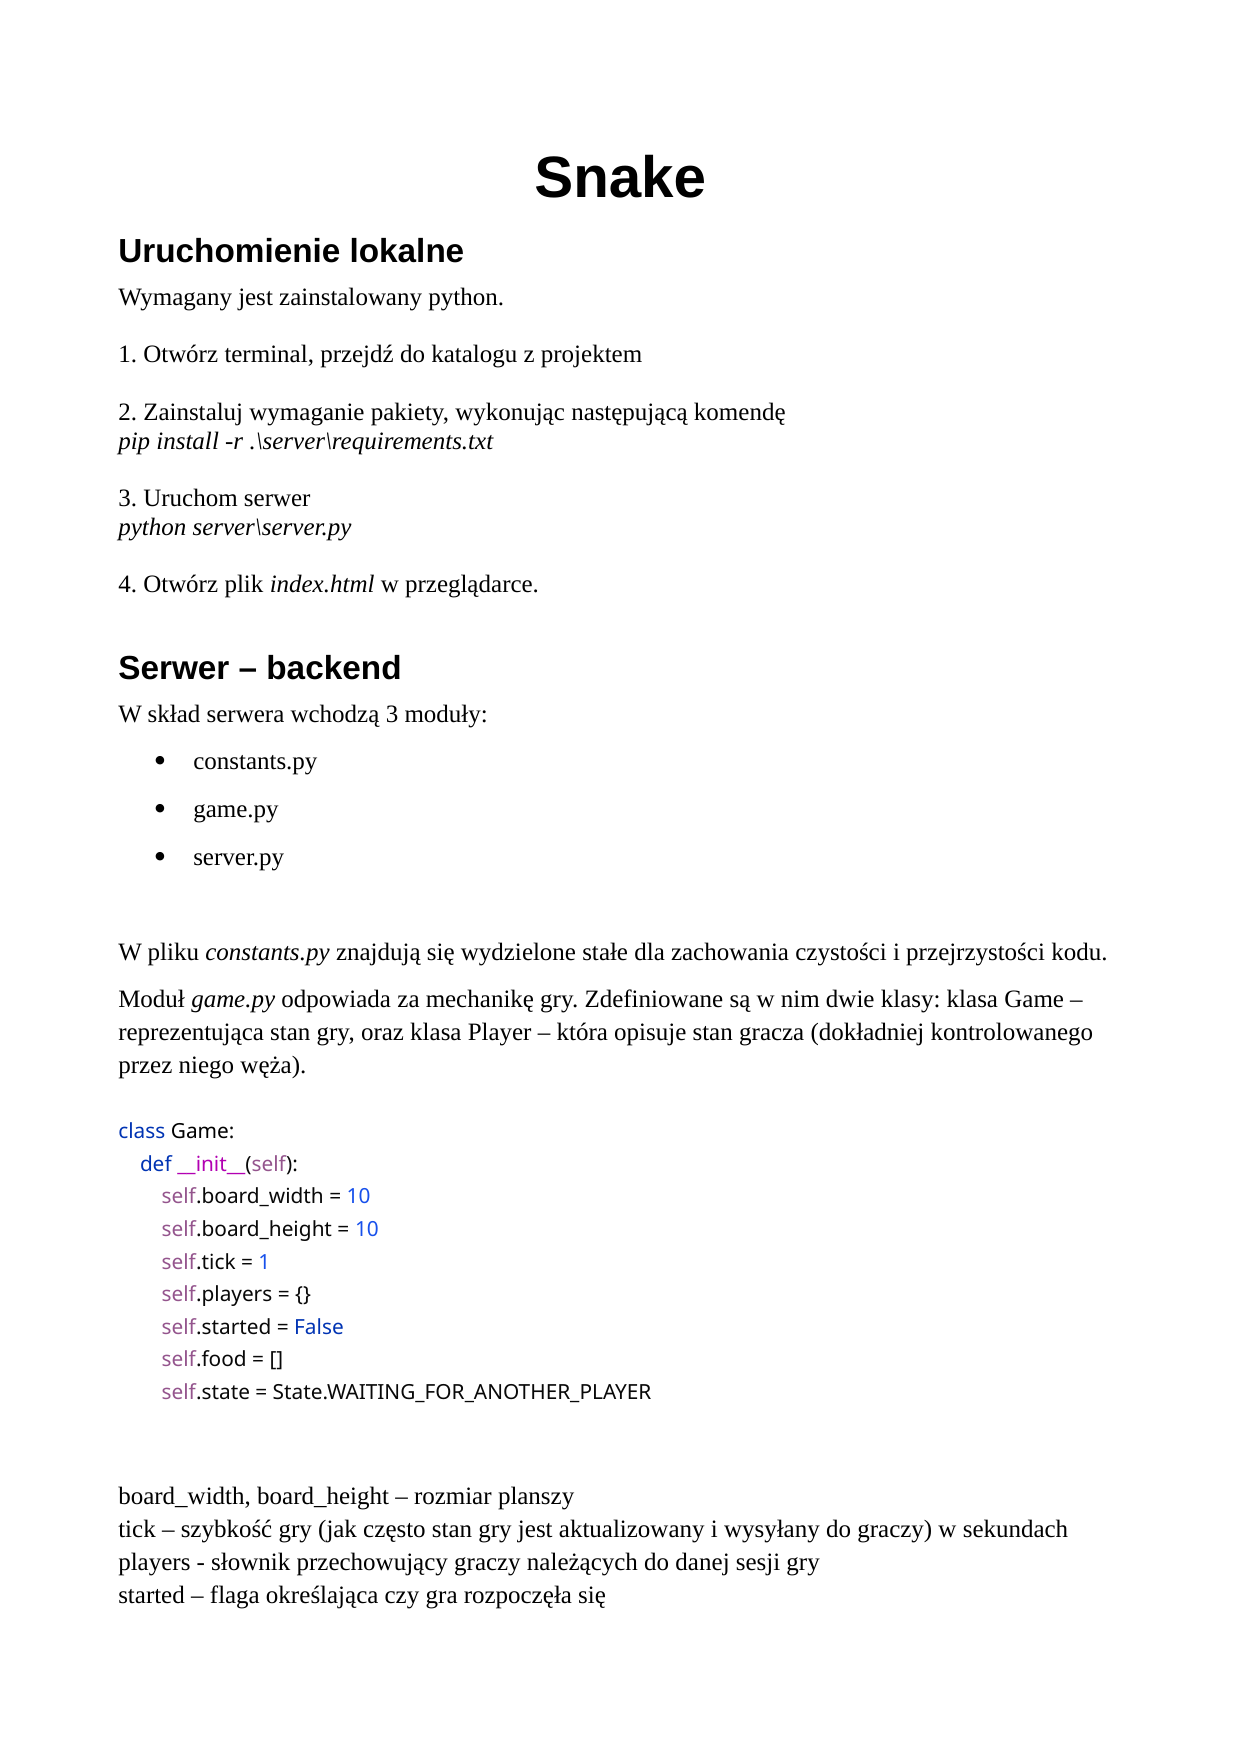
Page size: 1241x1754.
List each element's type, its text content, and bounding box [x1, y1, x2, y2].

text pip install -r .\server\requirements.txt [118, 426, 1122, 454]
text 4. Otwórz plik index.html w przeglądarce. [118, 569, 1122, 598]
text W skład serwera wchodzą 3 moduły: [118, 699, 1122, 727]
list constants.py [156, 746, 1122, 775]
text 3. Uruchom serwer [118, 483, 1122, 512]
subtitle Serwer – backend [118, 648, 1122, 686]
text 2. Zainstaluj wymaganie pakiety, wykonując następującą komendę [118, 397, 1122, 426]
list game.py [156, 794, 1122, 823]
text W pliku constants.py znajdują się wydzielone stałe dla zachowania czystości i przejrzystości kodu. [118, 937, 1122, 966]
text 1. Otwórz terminal, przejdź do katalogu z projektem [118, 339, 1122, 368]
text python server\server.py [118, 512, 1122, 541]
text Wymagany jest zainstalowany python. [118, 282, 1122, 311]
subtitle Uruchomienie lokalne [118, 231, 1122, 269]
text Moduł game.py odpowiada za mechanikę gry. Zdefiniowane są w nim dwie klasy: klasa Game – reprezentująca stan gry, oraz klasa Player – która opisuje stan gracza (dokładniej kontrolowanego przez niego węża). class Game: def __init__(self): self.board_width = 10 self.board_height = 10 self.tick = 1 self.players = {} self.started = False self.food = [] self.state = State.WAITING_FOR_ANOTHER_PLAYER [118, 984, 1122, 1406]
list server.py [156, 842, 1122, 870]
text board_width, board_height – rozmiar planszy tick – szybkość gry (jak często stan gry jest aktualizowany i wysyłany do graczy) w sekundach players - słownik przechowujący graczy należących do danej sesji gry started – flaga określająca czy gra rozpoczęła się [118, 1481, 1122, 1609]
title Snake [118, 143, 1122, 210]
